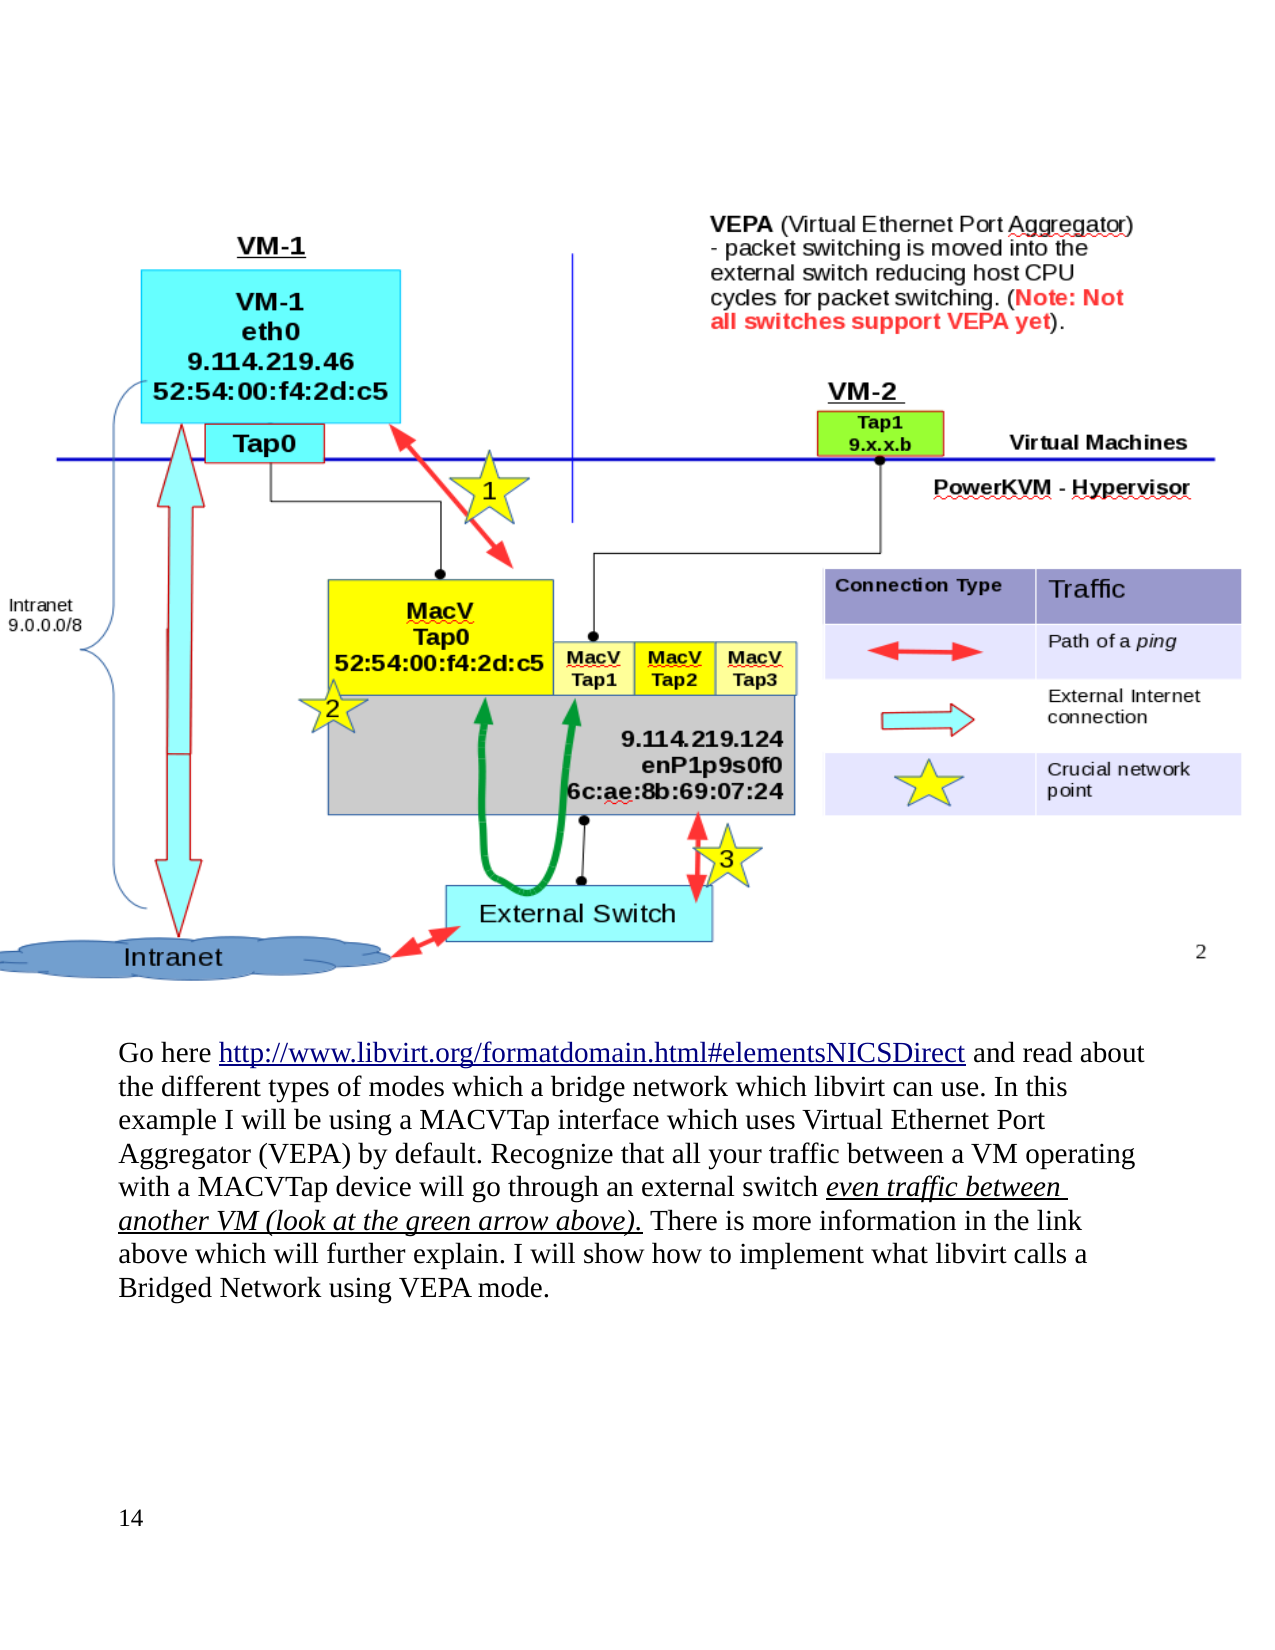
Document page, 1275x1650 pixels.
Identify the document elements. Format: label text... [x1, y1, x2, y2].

picture [0, 150, 1259, 1002]
text Go here http://www.libvirt.org/formatdomain.html#elementsNICSDirect and read about the different types of modes which a bridge network which libvirt can use. In this example I will be using a MACVTap interface which uses Virtual Ethernet Port Aggregator (VEPA) by default. Recognize that all your traffic between a VM operating with a MACVTap device will go through an external switch even traffic between another VM (look at the green arrow above). There is more information in the link above which will further explain. I will show how to implement what libvirt calls a Bridged Network using VEPA mode. [118, 1035, 1157, 1303]
